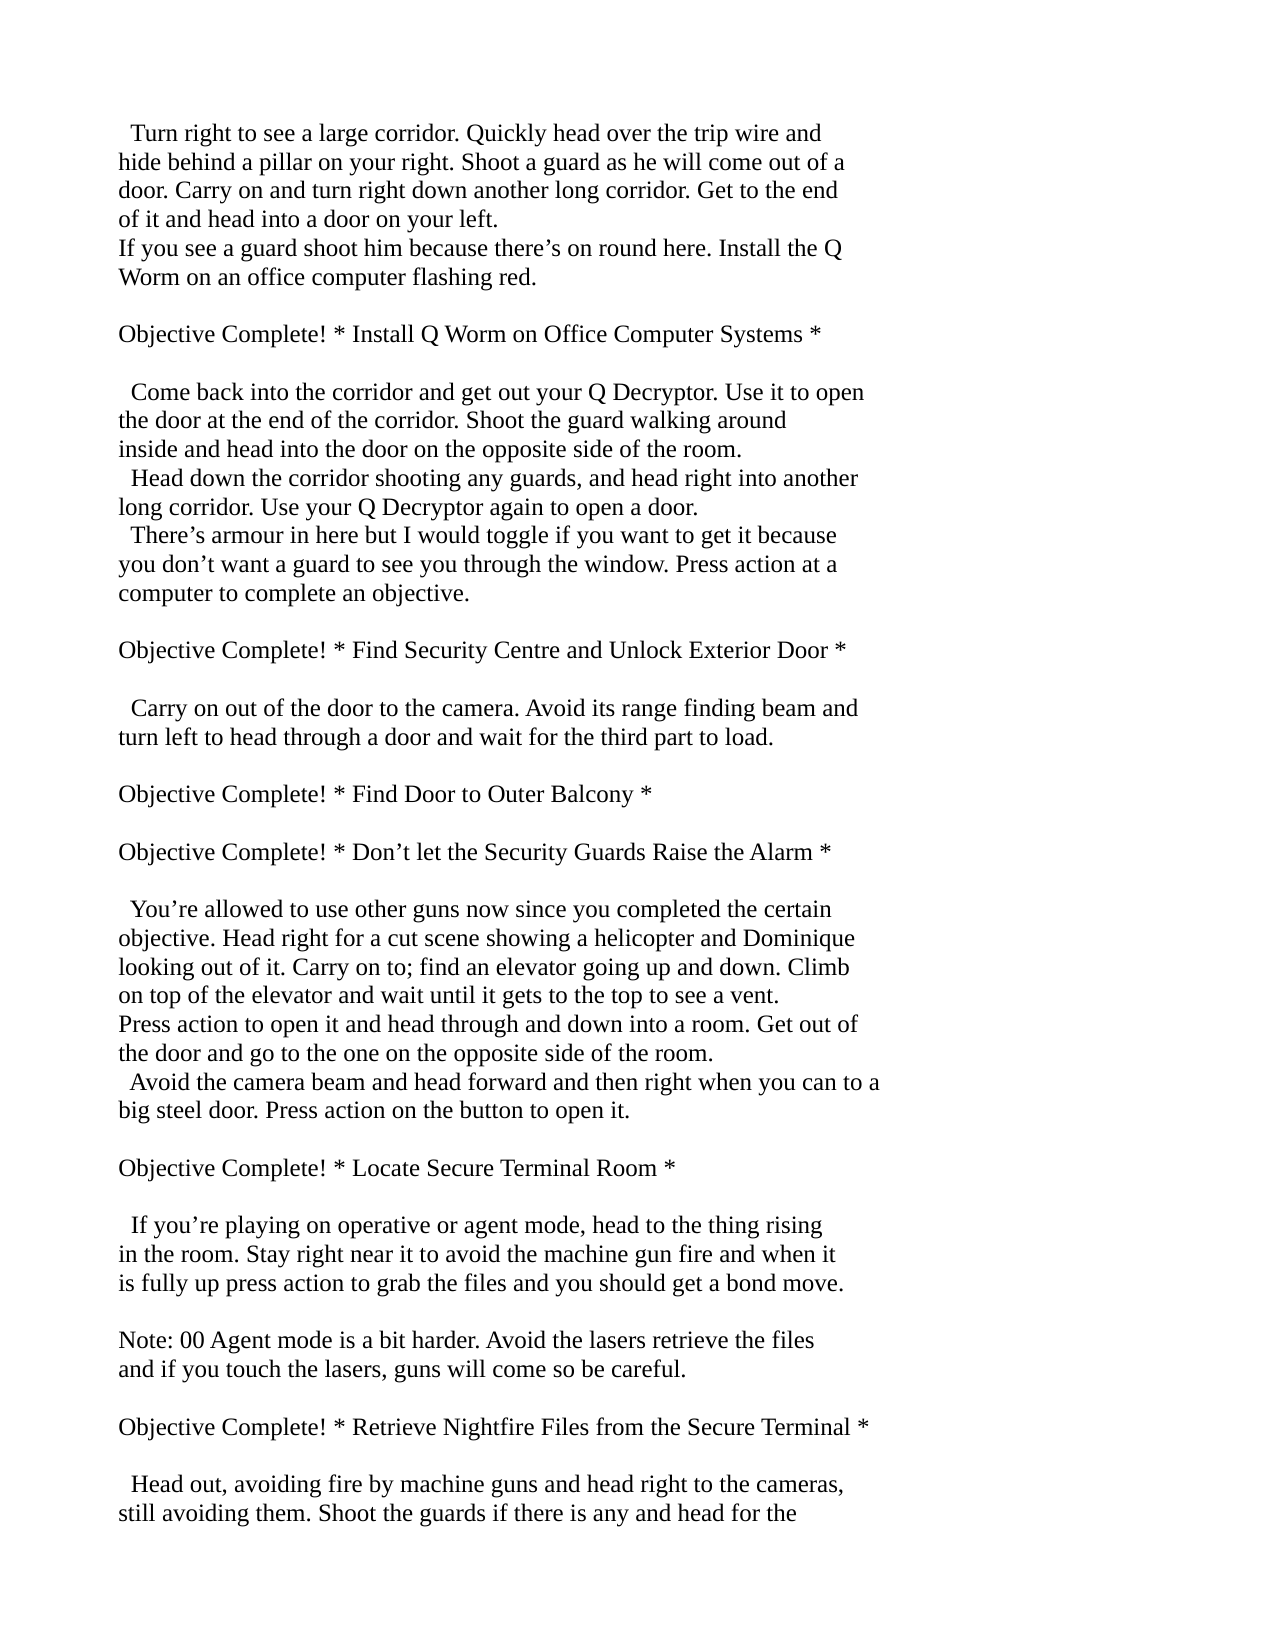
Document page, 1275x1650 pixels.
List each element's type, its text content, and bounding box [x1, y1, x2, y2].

text computer to complete an objective. [118, 578, 1157, 607]
text you don’t want a guard to see you through the window. Press action at a [118, 549, 1157, 578]
text Carry on out of the door to the camera. Avoid its range finding beam and [118, 693, 1157, 722]
text Head down the corridor shooting any guards, and head right into another [118, 463, 1157, 492]
text Objective Complete! * Find Door to Outer Balcony * [118, 779, 1157, 808]
text of it and head into a door on your left. [118, 204, 1157, 233]
text the door and go to the one on the opposite side of the room. [118, 1038, 1157, 1067]
text Objective Complete! * Install Q Worm on Office Computer Systems * [118, 319, 1157, 348]
text Turn right to see a large corridor. Quickly head over the trip wire and [118, 118, 1157, 147]
text Avoid the camera beam and head forward and then right when you can to a [118, 1067, 1157, 1096]
text objective. Head right for a cut scene showing a helicopter and Dominique [118, 923, 1157, 952]
text hide behind a pillar on your right. Shoot a guard as he will come out of a [118, 147, 1157, 176]
text Head out, avoiding fire by machine guns and head right to the cameras, [118, 1469, 1157, 1498]
text Press action to open it and head through and down into a room. Get out of [118, 1009, 1157, 1038]
text looking out of it. Carry on to; find an elevator going up and down. Climb [118, 952, 1157, 981]
text in the room. Stay right near it to avoid the machine gun fire and when it [118, 1239, 1157, 1268]
text If you’re playing on operative or agent mode, head to the thing rising [118, 1211, 1157, 1239]
text Objective Complete! * Find Security Centre and Unlock Exterior Door * [118, 636, 1157, 664]
text door. Carry on and turn right down another long corridor. Get to the end [118, 176, 1157, 204]
text Objective Complete! * Retrieve Nightfire Files from the Secure Terminal * [118, 1412, 1157, 1441]
text the door at the end of the corridor. Shoot the guard walking around [118, 406, 1157, 434]
text is fully up press action to grab the files and you should get a bond move. [118, 1268, 1157, 1297]
text Objective Complete! * Don’t let the Security Guards Raise the Alarm * [118, 837, 1157, 866]
text If you see a guard shoot him because there’s on round here. Install the Q [118, 233, 1157, 262]
text There’s armour in here but I would toggle if you want to get it because [118, 521, 1157, 549]
text and if you touch the lasers, guns will come so be careful. [118, 1354, 1157, 1383]
text turn left to head through a door and wait for the third part to load. [118, 722, 1157, 751]
text You’re allowed to use other guns now since you completed the certain [118, 894, 1157, 923]
text big steel door. Press action on the button to open it. [118, 1096, 1157, 1124]
text on top of the elevator and wait until it gets to the top to see a vent. [118, 981, 1157, 1009]
text still avoiding them. Shoot the guards if there is any and head for the [118, 1498, 1157, 1527]
text Come back into the corridor and get out your Q Decryptor. Use it to open [118, 377, 1157, 406]
text inside and head into the door on the opposite side of the room. [118, 434, 1157, 463]
text Note: 00 Agent mode is a bit harder. Avoid the lasers retrieve the files [118, 1326, 1157, 1354]
text long corridor. Use your Q Decryptor again to open a door. [118, 492, 1157, 521]
text Objective Complete! * Locate Secure Terminal Room * [118, 1153, 1157, 1182]
text Worm on an office computer flashing red. [118, 262, 1157, 291]
